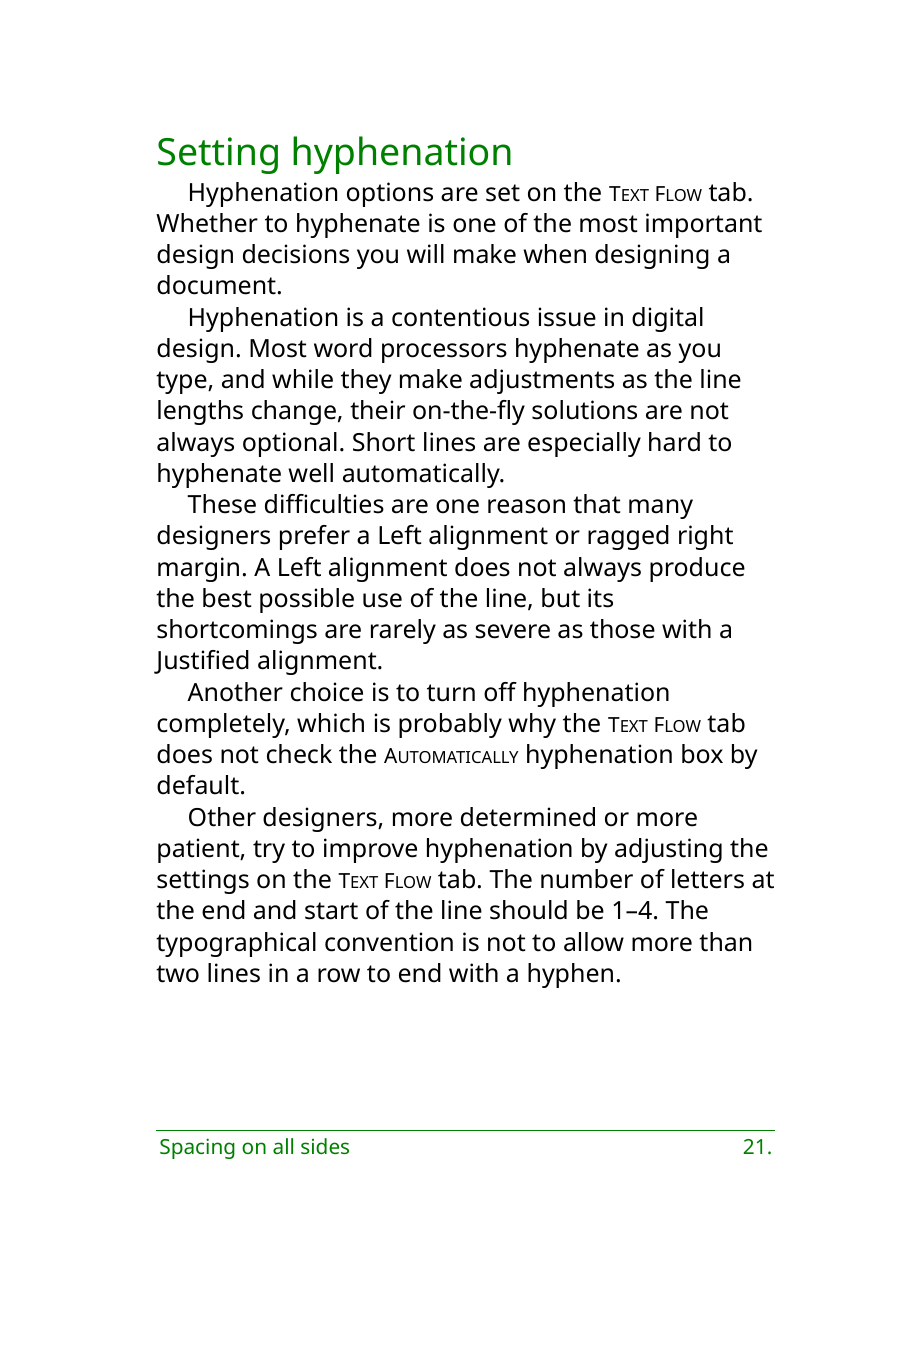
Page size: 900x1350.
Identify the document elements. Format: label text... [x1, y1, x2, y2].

text These difficulties are one reason that many designers prefer a Left alignment or ragged right margin. A Left alignment does not always produce the best possible use of the line, but its shortcomings are rarely as severe as those with a Justified alignment. [156, 488, 775, 676]
text Hyphenation options are set on the Text Flow tab. Whether to hyphenate is one of the most important design decisions you will make when designing a document. [156, 176, 775, 301]
text Another choice is to turn off hyphenation completely, which is probably why the Text Flow tab does not check the Automatically hyphenation box by default. [156, 676, 775, 801]
text Other designers, more determined or more patient, try to improve hyphenation by adjusting the settings on the Text Flow tab. The number of letters at the end and start of the line should be 1–4. The typographical convention is not to allow more than two lines in a row to end with a hyphen. [156, 801, 775, 988]
text Hyphenation is a contentious issue in digital design. Most word processors hyphenate as you type, and while they make adjustments as the line lengths change, their on-the-fly solutions are not always optional. Short lines are especially hard to hyphenate well automatically. [156, 301, 775, 488]
subtitle Setting hyphenation [156, 125, 775, 176]
